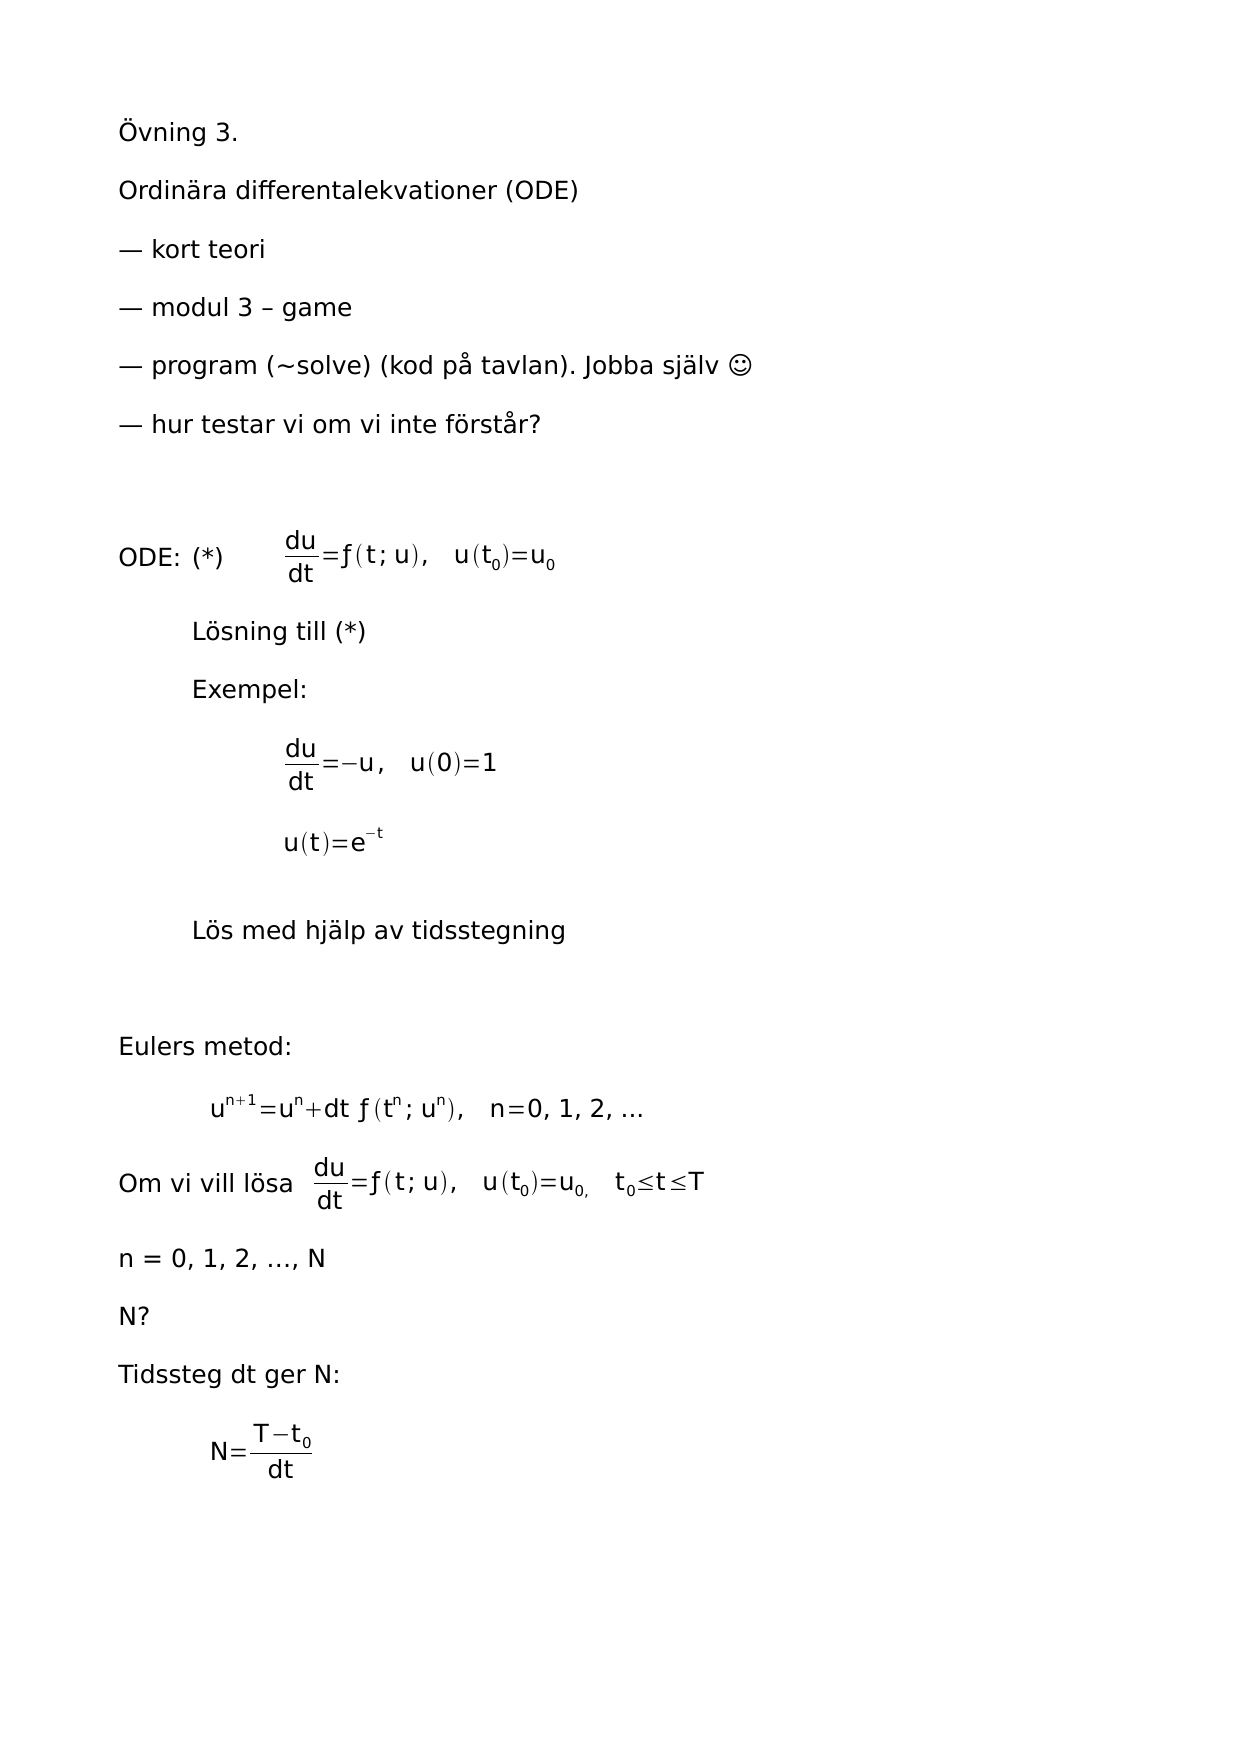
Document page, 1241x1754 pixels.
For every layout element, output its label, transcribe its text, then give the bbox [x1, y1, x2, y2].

text — modul 3 – game [118, 293, 1122, 322]
text — hur testar vi om vi inte förstår? [118, 410, 1122, 439]
text n = 0, 1, 2, …, N [118, 1244, 1122, 1273]
text ODE: (*) [118, 526, 1122, 588]
text N? [118, 1302, 1122, 1331]
text Tidssteg dt ger N: [118, 1360, 1122, 1389]
text Exempel: [118, 676, 1122, 705]
text Ordinära differentalekvationer (ODE) [118, 176, 1122, 206]
text Lös med hjälp av tidsstegning [118, 916, 1122, 945]
text Om vi vill lösa [118, 1153, 1122, 1214]
text Eulers metod: [118, 1033, 1122, 1062]
text — program (~solve) (kod på tavlan). Jobba själv ☺ [118, 351, 1122, 381]
text — kort teori [118, 235, 1122, 264]
text Övning 3. [118, 118, 1122, 147]
text Lösning till (*) [118, 617, 1122, 646]
